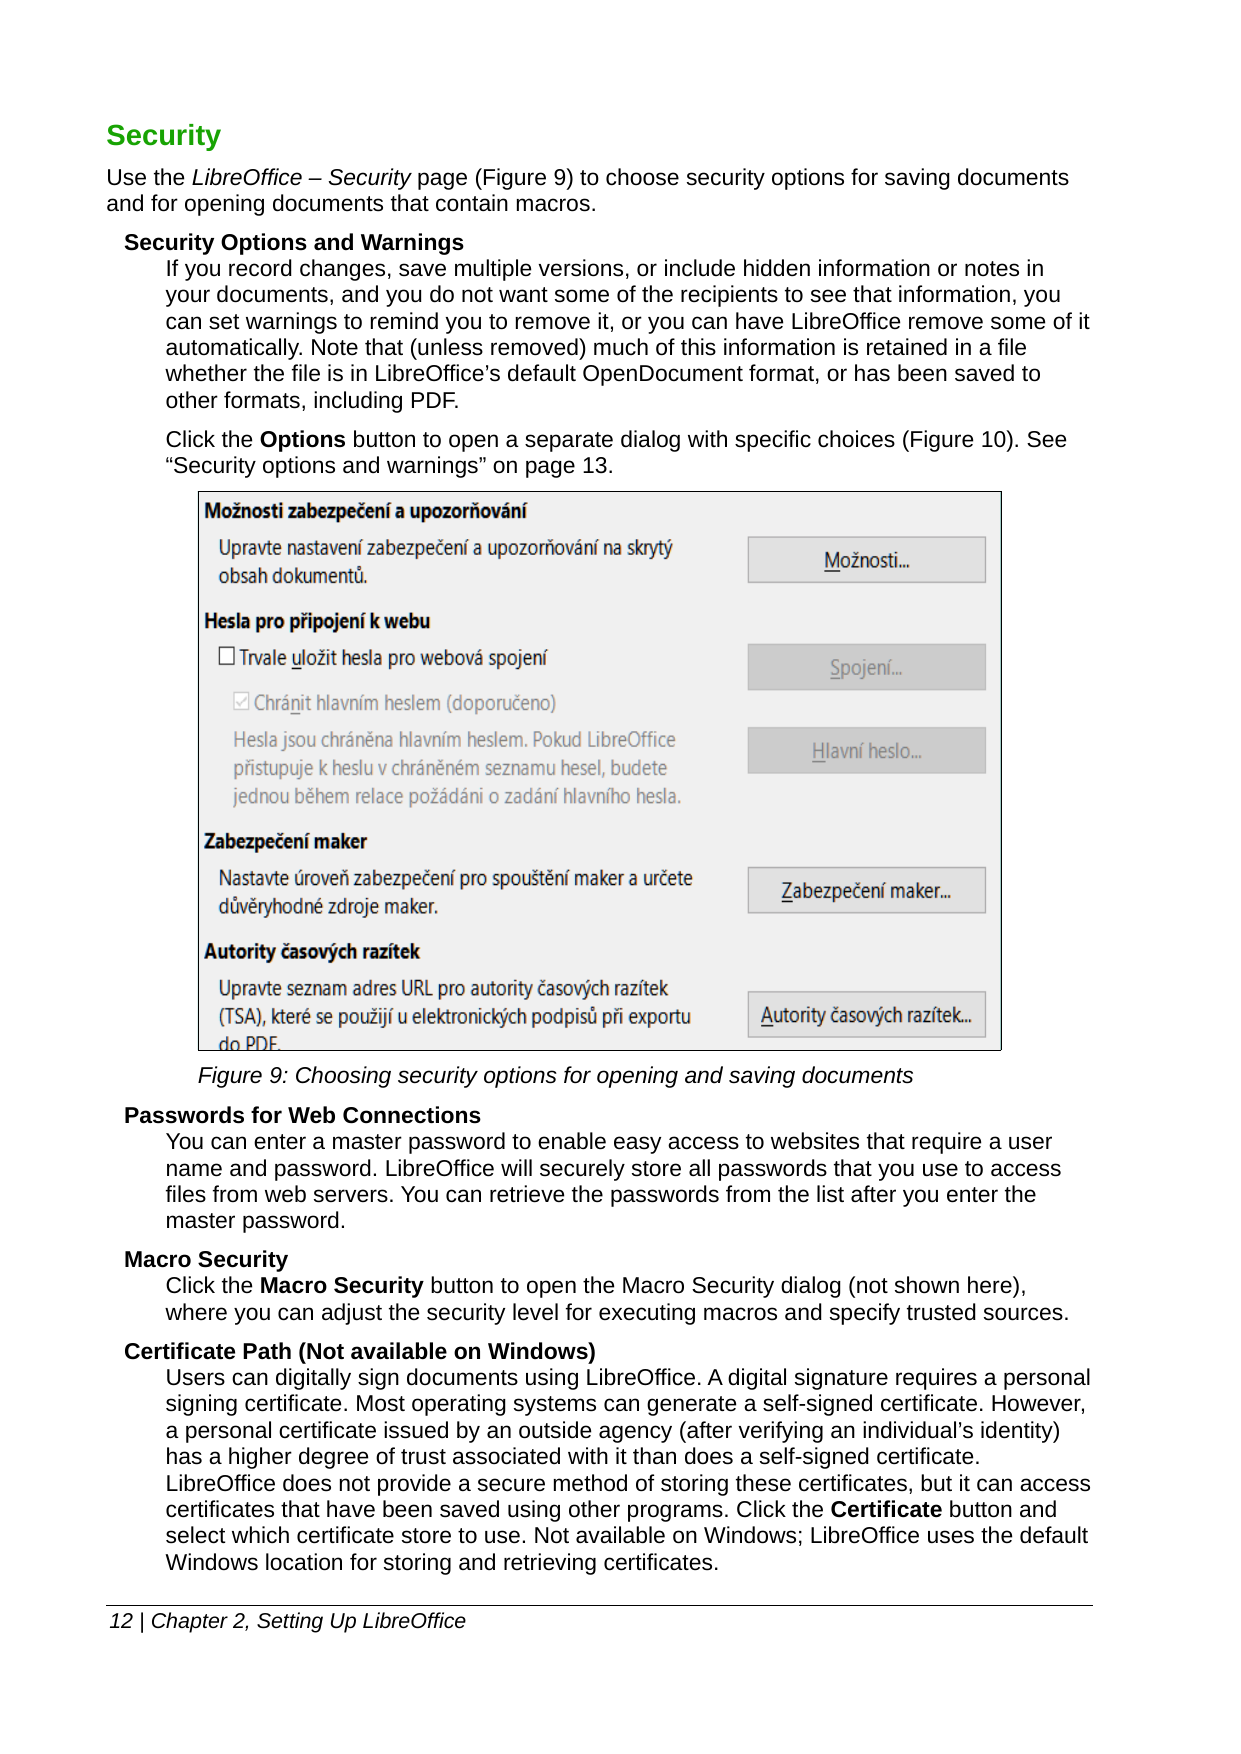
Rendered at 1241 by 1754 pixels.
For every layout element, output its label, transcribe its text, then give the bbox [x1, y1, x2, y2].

text Click the Options button to open a separate dialog with specific choices (Figure 10). See “Security options and warnings” on page 13. [165, 426, 1093, 478]
text Use the LibreOffice – Security page (Figure 9) to choose security options for saving documents and for opening documents that contain macros. [106, 163, 1093, 216]
text Certificate Path (Not available on Windows) [124, 1338, 1093, 1364]
text Click the Macro Security button to open the Macro Security dialog (not shown here), where you can adjust the security level for executing macros and specify trusted sources. [165, 1272, 1093, 1325]
text Figure 9: Choosing security options for opening and saving documents [198, 1062, 1001, 1088]
text Users can digitally sign documents using LibreOffice. A digital signature requires a personal signing certificate. Most operating systems can generate a self-signed certificate. However, a personal certificate issued by an outside agency (after verifying an individual’s identity) has a higher degree of trust associated with it than does a self-signed certificate. LibreOffice does not provide a secure method of storing these certificates, but it can access certificates that have been saved using other programs. Click the Certificate button and select which certificate store to use. Not available on Windows; LibreOffice uses the default Windows location for storing and retrieving certificates. [165, 1364, 1093, 1575]
subtitle Security [106, 118, 1093, 152]
text Passwords for Web Connections [124, 1102, 1093, 1128]
text You can enter a master password to enable easy access to websites that require a user name and password. LibreOffice will securely store all passwords that you use to access files from web servers. You can retrieve the passwords from the list after you enter the master password. [165, 1128, 1093, 1234]
text Security Options and Warnings [124, 229, 1093, 255]
picture [199, 492, 1001, 1050]
text If you record changes, save multiple versions, or include hidden information or notes in your documents, and you do not want some of the recipients to see that information, you can set warnings to remind you to remove it, or you can have LibreOffice remove some of it automatically. Note that (unless removed) much of this information is retained in a file whether the file is in LibreOffice’s default OpenDocument format, or has been saved to other formats, including PDF. [165, 255, 1093, 413]
text Macro Security [124, 1246, 1093, 1272]
